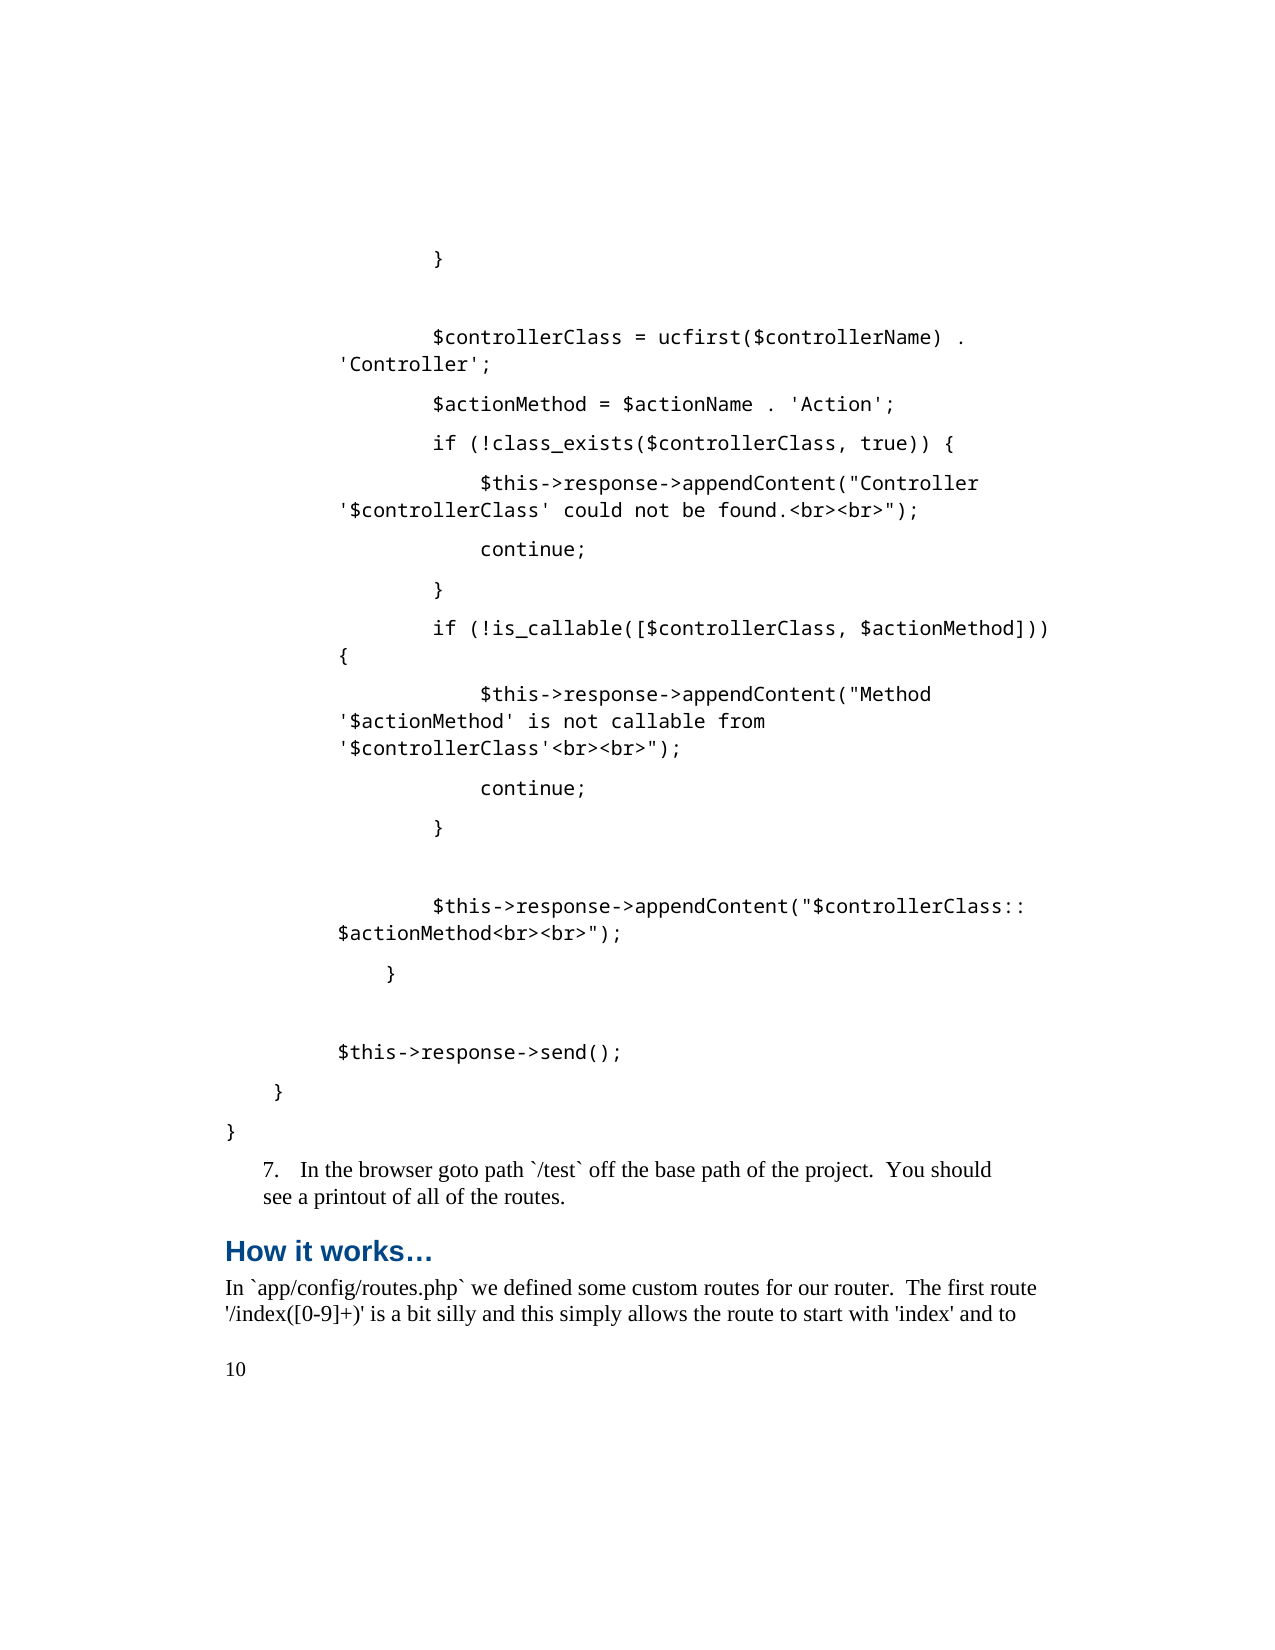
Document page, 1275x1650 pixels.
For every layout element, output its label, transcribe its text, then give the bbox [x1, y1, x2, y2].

text } [337, 814, 1050, 841]
text $this->response->appendContent("Controller '$controllerClass' could not be found.<br><br>"); [337, 469, 1050, 523]
text } [337, 959, 1050, 986]
text $controllerClass = ucfirst($controllerName) . 'Controller'; [337, 323, 1050, 377]
text $this->response->appendContent("Method '$actionMethod' is not callable from '$controllerClass'<br><br>"); [337, 681, 1050, 762]
text $this->response->appendContent("$controllerClass::$actionMethod<br><br>"); [337, 893, 1050, 947]
subtitle How it works… [225, 1234, 1050, 1267]
text continue; [337, 774, 1050, 801]
text } [225, 1117, 1050, 1144]
text if (!is_callable([$controllerClass, $actionMethod])) { [337, 614, 1050, 668]
text } [337, 244, 1050, 271]
text $actionMethod = $actionName . 'Action'; [337, 390, 1050, 417]
list In the browser goto path `/test` off the base path of the project. You should see a printout of all of the routes. [225, 1156, 1013, 1209]
text } [337, 575, 1050, 602]
text $this->response->send(); [337, 1038, 1050, 1065]
text In `app/config/routes.php` we defined some custom routes for our router. The first route '/index([0-9]+)' is a bit silly and this simply allows the route to start with 'index' and to [225, 1274, 1050, 1327]
text if (!class_exists($controllerClass, true)) { [337, 429, 1050, 456]
text continue; [337, 535, 1050, 562]
text } [225, 1077, 1050, 1104]
